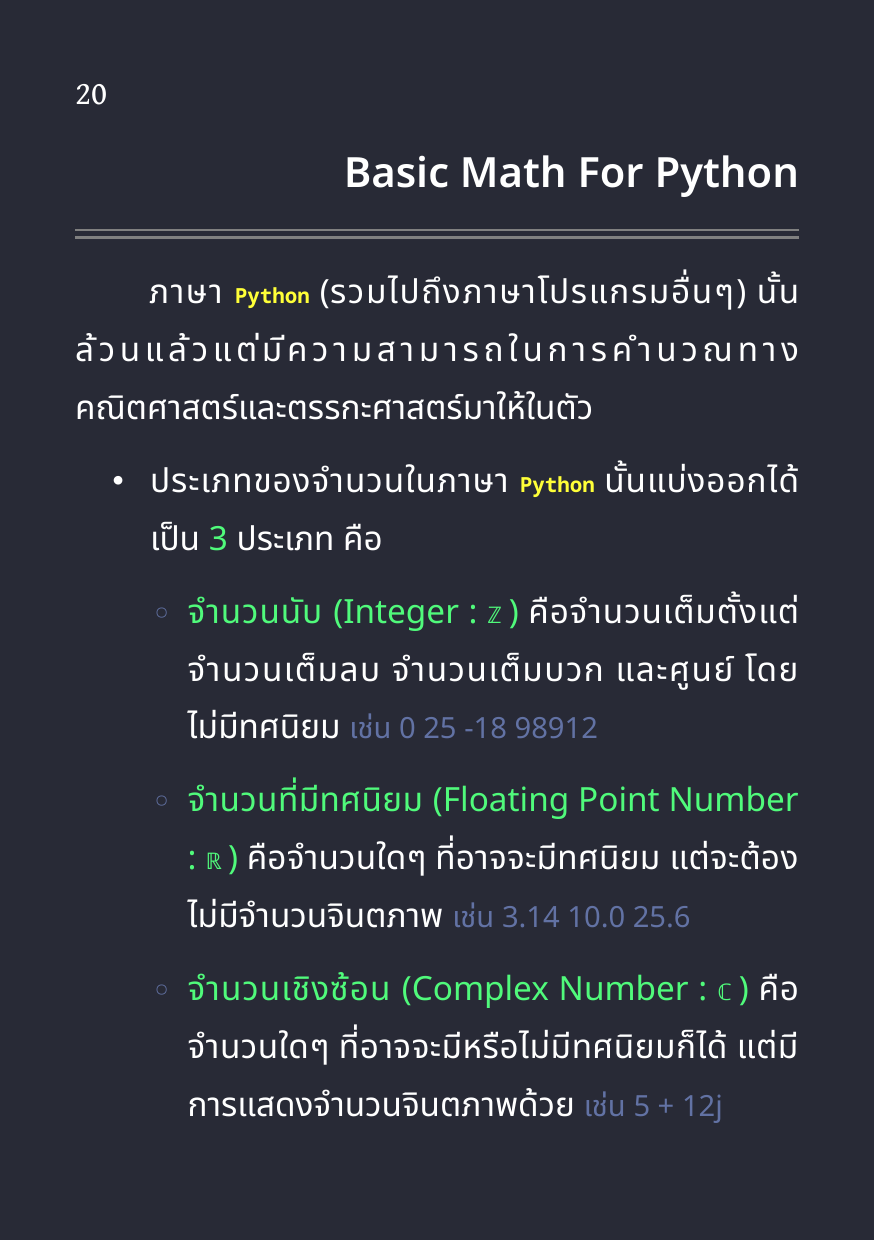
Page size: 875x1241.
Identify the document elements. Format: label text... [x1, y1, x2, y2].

list จำนวนเชิงซ้อน (Complex Number : ℂ ) คือจำนวนใดๆ ที่อาจจะมีหรือไม่มีทศนิยมก็ได้ แต่มีการแสดงจำนวนจินตภาพด้วย เช่น 5 + 12j [150, 965, 799, 1131]
text ภาษา Python (รวมไปถึงภาษาโปรแกรมอื่นๆ) นั้นล้วนแล้วแต่มีความสามารถในการคำนวณทางคณิตศาสตร์และตรรกะศาสตร์มาให้ในตัว [75, 268, 799, 434]
subtitle Basic Math For Python [134, 143, 799, 200]
list ประเภทของจำนวนในภาษา Python นั้นแบ่งออกได้เป็น 3 ประเภท คือ [112, 457, 799, 565]
list จำนวนนับ (Integer : ℤ ) คือจำนวนเต็มตั้งแต่จำนวนเต็มลบ จำนวนเต็มบวก และศูนย์ โดยไม่มีทศนิยม เช่น 0 25 -18 98912 [150, 587, 799, 754]
list จำนวนที่มีทศนิยม (Floating Point Number : ℝ ) คือจำนวนใดๆ ที่อาจจะมีทศนิยม แต่จะต้องไม่มีจำนวนจินตภาพ เช่น 3.14 10.0 25.6 [150, 776, 799, 943]
